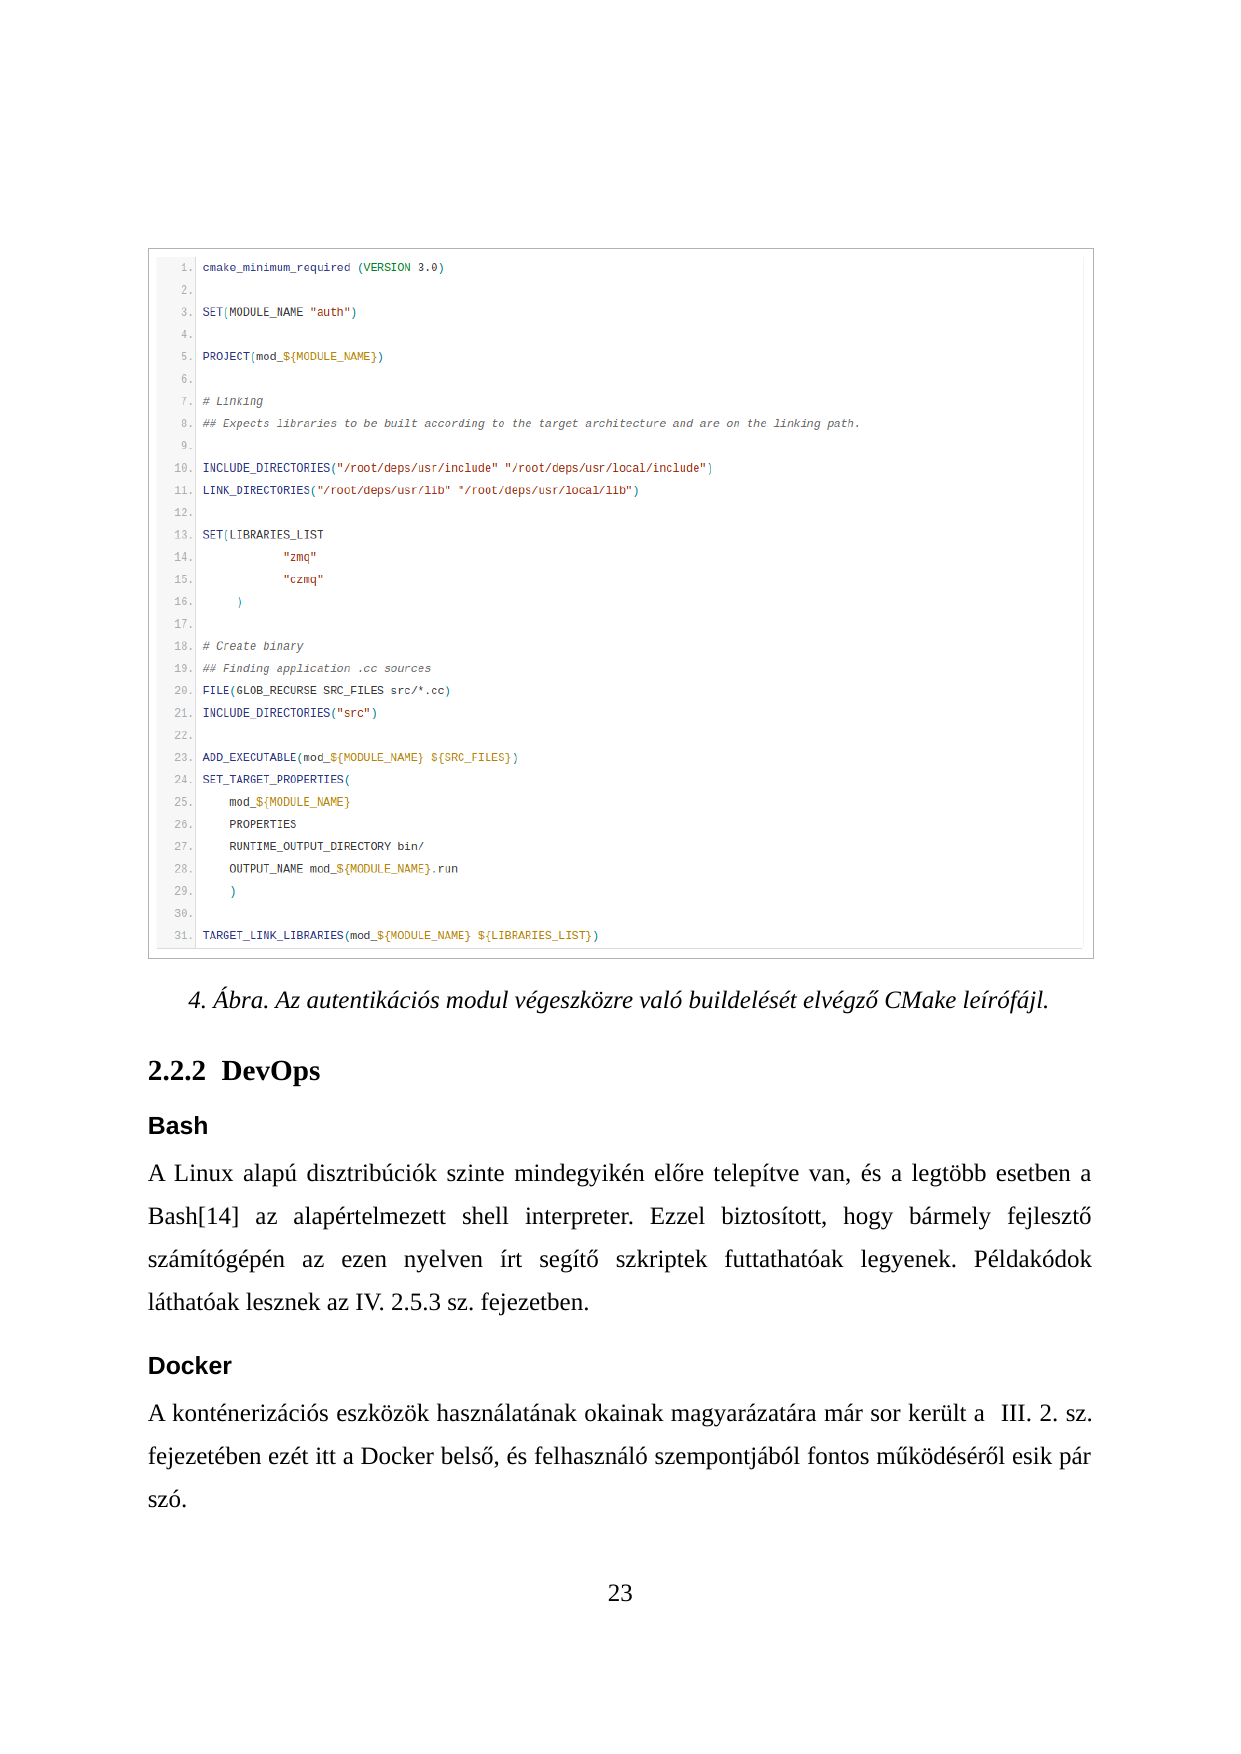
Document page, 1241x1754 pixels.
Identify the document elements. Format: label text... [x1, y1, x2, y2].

subtitle Docker [148, 1351, 1093, 1380]
text A Linux alapú disztribúciók szinte mindegyikén előre telepítve van, és a legtöbb esetben a Bash[14] az alapértelmezett shell interpreter. Ezzel biztosított, hogy bármely fejlesztő számítógépén az ezen nyelven írt segítő szkriptek futtathatóak legyenek. Példakódok láthatóak lesznek az IV. 2.5.3 sz. fejezetben. [148, 1158, 1093, 1316]
text [149, 249, 1093, 958]
picture [156, 257, 1084, 950]
text [148, 236, 1093, 248]
subtitle Bash [148, 1111, 1093, 1140]
text A konténerizációs eszközök használatának okainak magyarázatára már sor került a III. 2. sz. fejezetében ezét itt a Docker belső, és felhasználó szempontjából fontos működéséről esik pár szó. [148, 1398, 1093, 1513]
text 4. Ábra. Az autentikációs modul végeszközre való buildelését elvégző CMake leírófájl. [148, 959, 1093, 1013]
subtitle DevOps [148, 1053, 1093, 1086]
